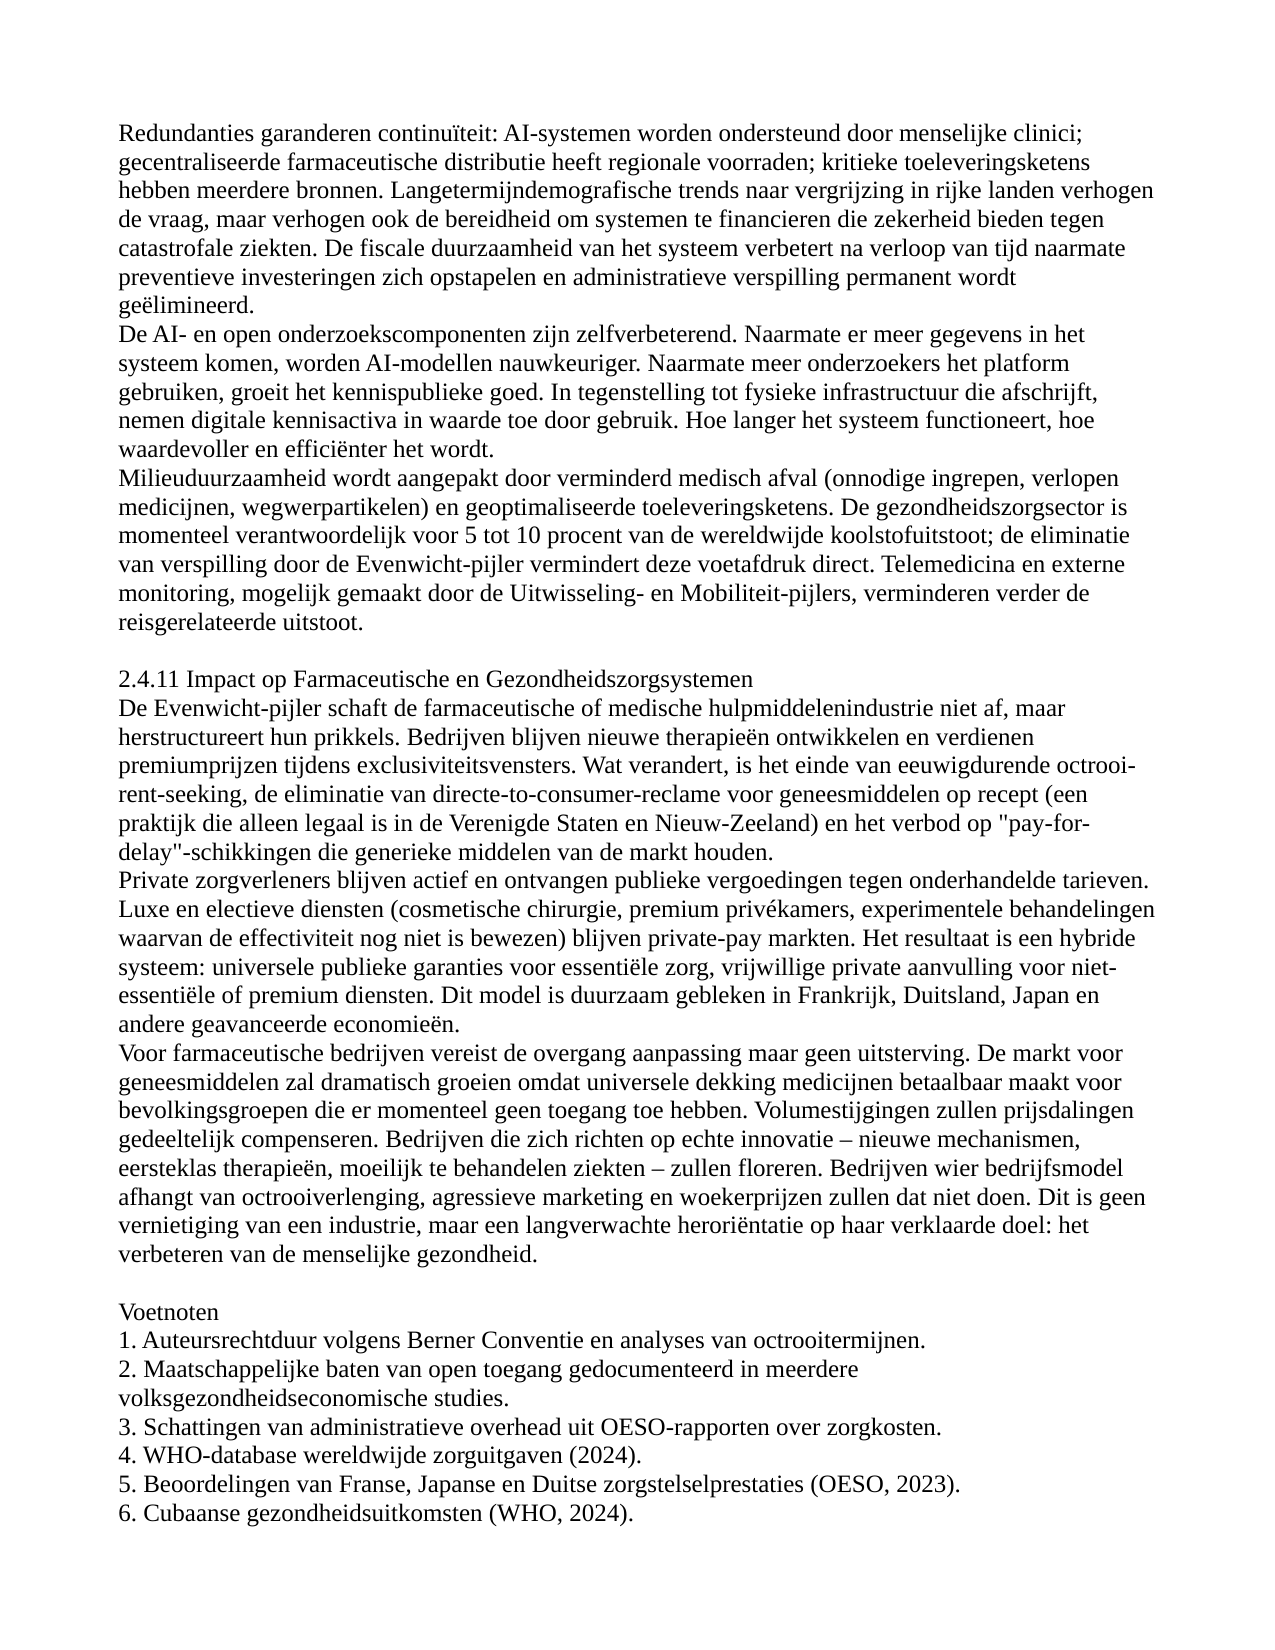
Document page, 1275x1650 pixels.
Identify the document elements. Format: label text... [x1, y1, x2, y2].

text De AI- en open onderzoekscomponenten zijn zelfverbeterend. Naarmate er meer gegevens in het systeem komen, worden AI-modellen nauwkeuriger. Naarmate meer onderzoekers het platform gebruiken, groeit het kennispublieke goed. In tegenstelling tot fysieke infrastructuur die afschrijft, nemen digitale kennisactiva in waarde toe door gebruik. Hoe langer het systeem functioneert, hoe waardevoller en efficiënter het wordt. [118, 319, 1157, 463]
text 1. Auteursrechtduur volgens Berner Conventie en analyses van octrooitermijnen. [118, 1326, 1157, 1354]
text Voetnoten [118, 1297, 1157, 1326]
text 3. Schattingen van administratieve overhead uit OESO-rapporten over zorgkosten. [118, 1412, 1157, 1441]
text Voor farmaceutische bedrijven vereist de overgang aanpassing maar geen uitsterving. De markt voor geneesmiddelen zal dramatisch groeien omdat universele dekking medicijnen betaalbaar maakt voor bevolkingsgroepen die er momenteel geen toegang toe hebben. Volumestijgingen zullen prijsdalingen gedeeltelijk compenseren. Bedrijven die zich richten op echte innovatie – nieuwe mechanismen, eersteklas therapieën, moeilijk te behandelen ziekten – zullen floreren. Bedrijven wier bedrijfsmodel afhangt van octrooiverlenging, agressieve marketing en woekerprijzen zullen dat niet doen. Dit is geen vernietiging van een industrie, maar een langverwachte heroriëntatie op haar verklaarde doel: het verbeteren van de menselijke gezondheid. [118, 1038, 1157, 1268]
text 6. Cubaanse gezondheidsuitkomsten (WHO, 2024). [118, 1498, 1157, 1527]
text Milieuduurzaamheid wordt aangepakt door verminderd medisch afval (onnodige ingrepen, verlopen medicijnen, wegwerpartikelen) en geoptimaliseerde toeleveringsketens. De gezondheidszorgsector is momenteel verantwoordelijk voor 5 tot 10 procent van de wereldwijde koolstofuitstoot; de eliminatie van verspilling door de Evenwicht-pijler vermindert deze voetafdruk direct. Telemedicina en externe monitoring, mogelijk gemaakt door de Uitwisseling- en Mobiliteit-pijlers, verminderen verder de reisgerelateerde uitstoot. [118, 463, 1157, 636]
text Private zorgverleners blijven actief en ontvangen publieke vergoedingen tegen onderhandelde tarieven. Luxe en electieve diensten (cosmetische chirurgie, premium privékamers, experimentele behandelingen waarvan de effectiviteit nog niet is bewezen) blijven private-pay markten. Het resultaat is een hybride systeem: universele publieke garanties voor essentiële zorg, vrijwillige private aanvulling voor niet-essentiële of premium diensten. Dit model is duurzaam gebleken in Frankrijk, Duitsland, Japan en andere geavanceerde economieën. [118, 866, 1157, 1038]
text 2.4.11 Impact op Farmaceutische en Gezondheidszorgsystemen [118, 664, 1157, 693]
text Redundanties garanderen continuïteit: AI-systemen worden ondersteund door menselijke clinici; gecentraliseerde farmaceutische distributie heeft regionale voorraden; kritieke toeleveringsketens hebben meerdere bronnen. Langetermijndemografische trends naar vergrijzing in rijke landen verhogen de vraag, maar verhogen ook de bereidheid om systemen te financieren die zekerheid bieden tegen catastrofale ziekten. De fiscale duurzaamheid van het systeem verbetert na verloop van tijd naarmate preventieve investeringen zich opstapelen en administratieve verspilling permanent wordt geëlimineerd. [118, 118, 1157, 319]
text 2. Maatschappelijke baten van open toegang gedocumenteerd in meerdere volksgezondheidseconomische studies. [118, 1354, 1157, 1412]
text De Evenwicht-pijler schaft de farmaceutische of medische hulpmiddelenindustrie niet af, maar herstructureert hun prikkels. Bedrijven blijven nieuwe therapieën ontwikkelen en verdienen premiumprijzen tijdens exclusiviteitsvensters. Wat verandert, is het einde van eeuwigdurende octrooi-rent-seeking, de eliminatie van directe-to-consumer-reclame voor geneesmiddelen op recept (een praktijk die alleen legaal is in de Verenigde Staten en Nieuw-Zeeland) en het verbod op "pay-for-delay"-schikkingen die generieke middelen van de markt houden. [118, 693, 1157, 866]
text 4. WHO-database wereldwijde zorguitgaven (2024). [118, 1441, 1157, 1469]
text 5. Beoordelingen van Franse, Japanse en Duitse zorgstelselprestaties (OESO, 2023). [118, 1469, 1157, 1498]
